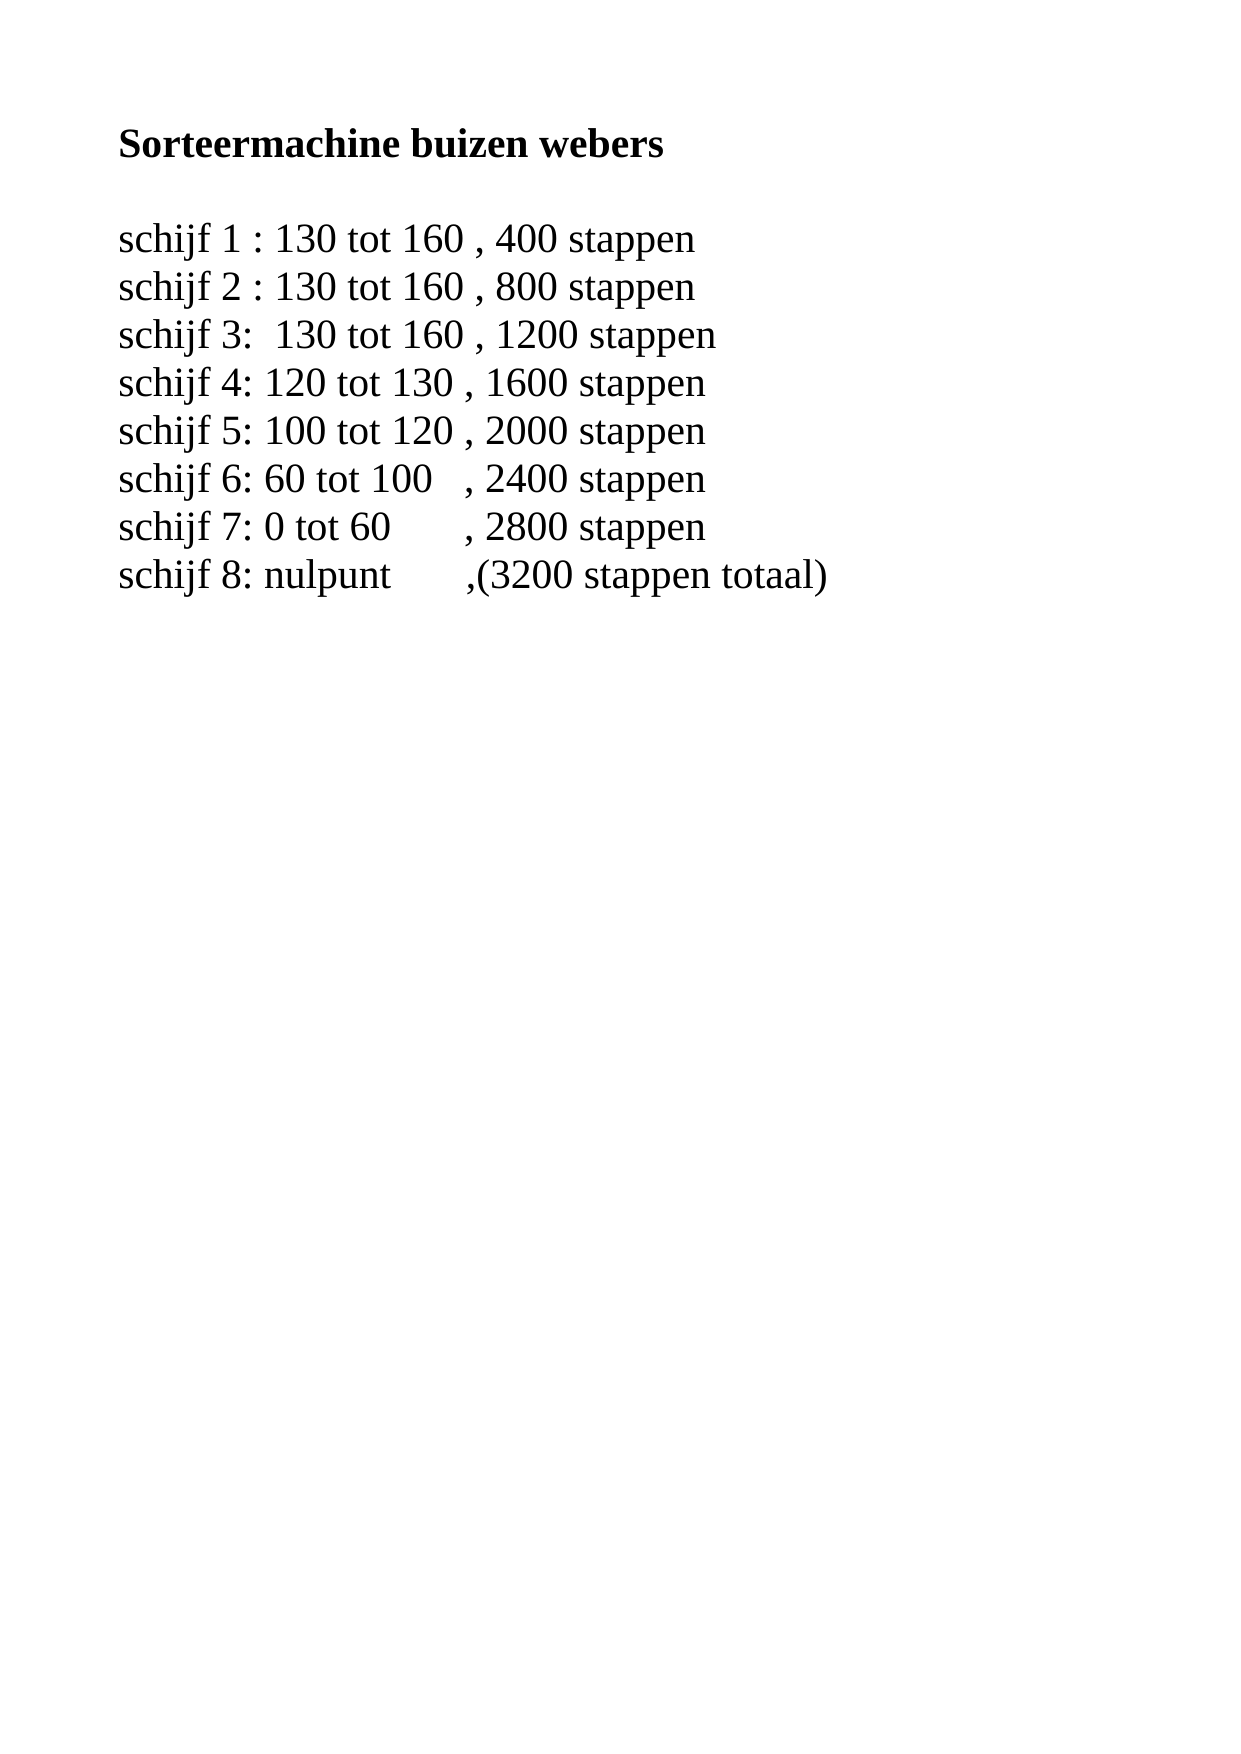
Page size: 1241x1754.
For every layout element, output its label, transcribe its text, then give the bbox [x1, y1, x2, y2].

text schijf 1 : 130 tot 160 , 400 stappen [118, 214, 1122, 262]
text Sorteermachine buizen webers [118, 118, 1122, 166]
text schijf 5: 100 tot 120 , 2000 stappen [118, 406, 1122, 453]
text schijf 2 : 130 tot 160 , 800 stappen [118, 262, 1122, 310]
text schijf 6: 60 tot 100 , 2400 stappen [118, 453, 1122, 501]
text schijf 8: nulpunt ,(3200 stappen totaal) [118, 549, 1122, 597]
text schijf 4: 120 tot 130 , 1600 stappen [118, 358, 1122, 406]
text schijf 7: 0 tot 60 , 2800 stappen [118, 501, 1122, 549]
text schijf 3: 130 tot 160 , 1200 stappen [118, 310, 1122, 358]
